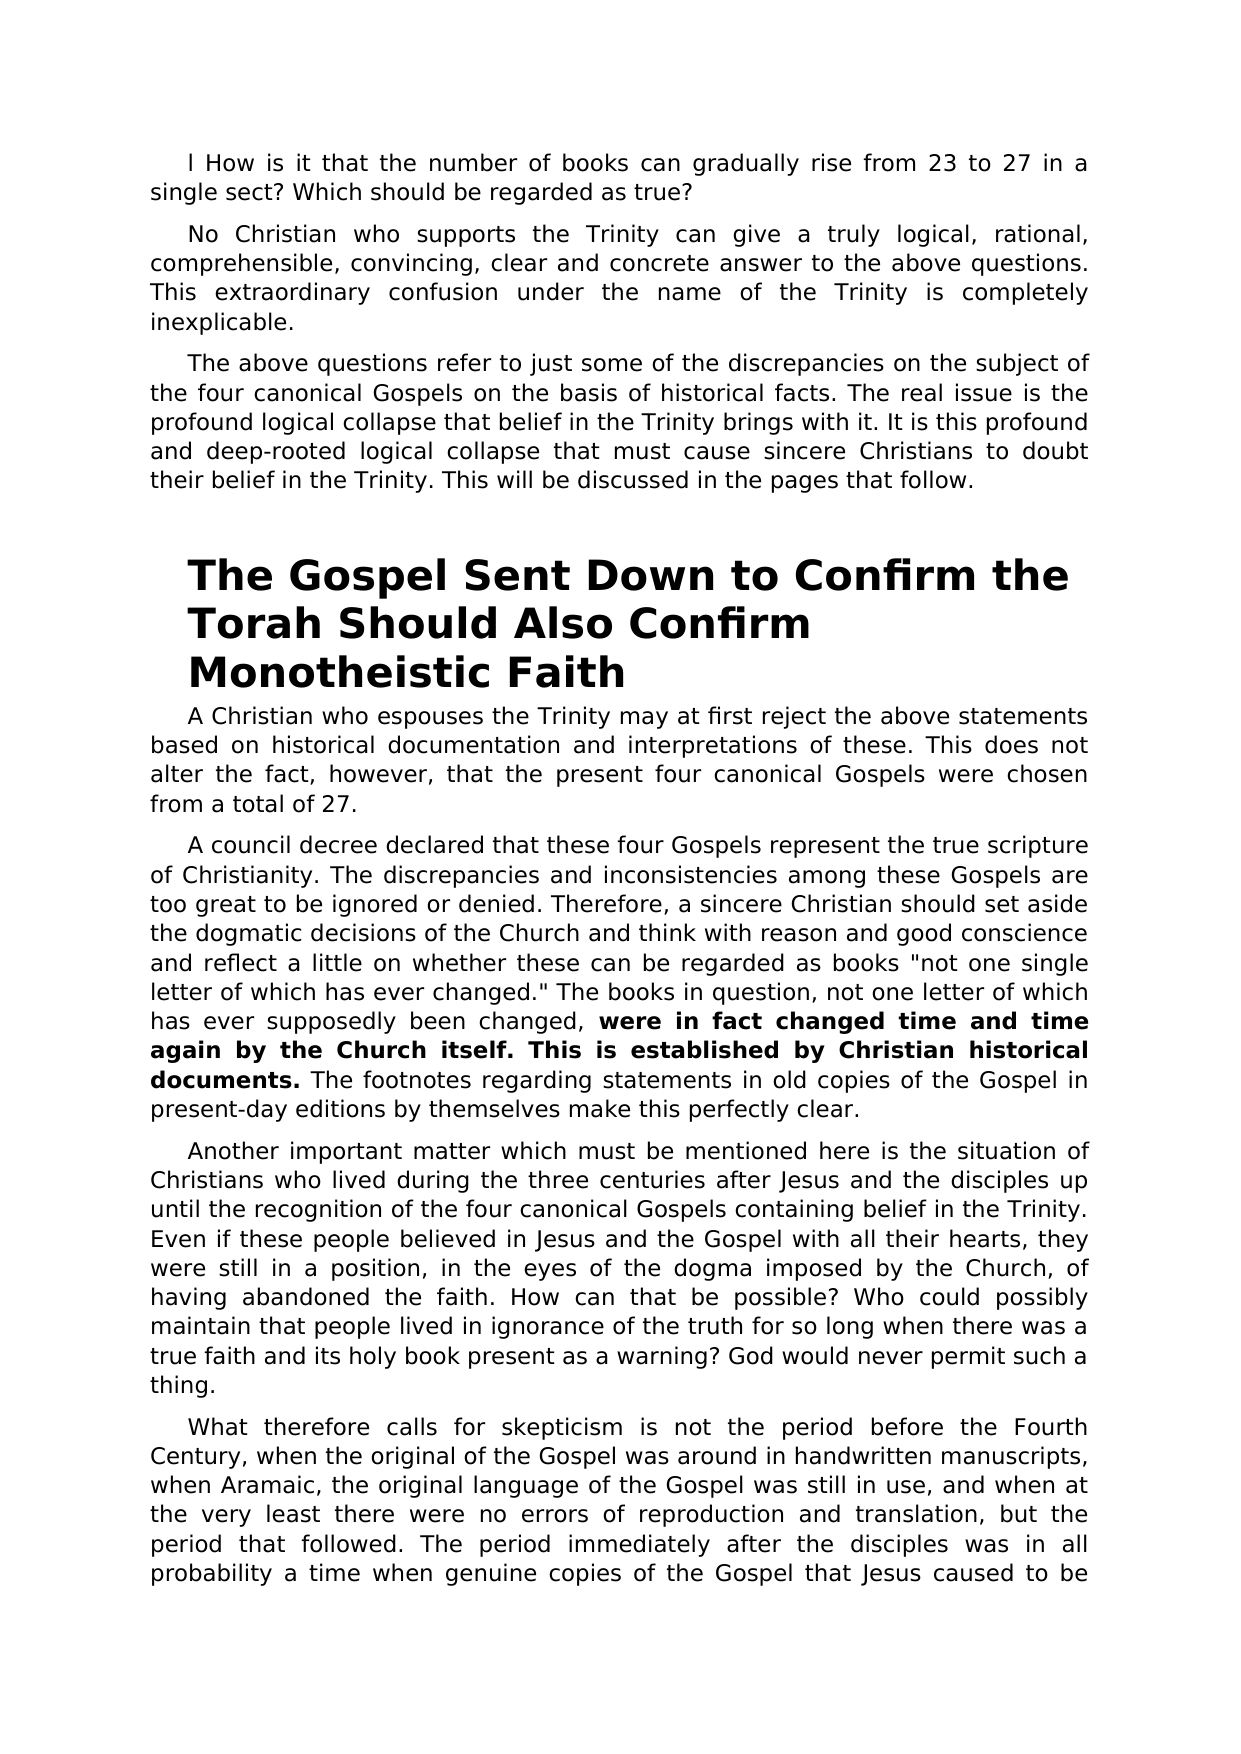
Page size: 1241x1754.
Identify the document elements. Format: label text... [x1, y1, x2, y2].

text Another important matter which must be mentioned here is the situation of Christians who lived during the three centuries after Jesus and the disciples up until the recognition of the four canonical Gospels containing belief in the Trinity. Even if these people believed in Jesus and the Gospel with all their hearts, they were still in a position, in the eyes of the dogma imposed by the Church, of having abandoned the faith. How can that be possible? Who could possibly maintain that people lived in ignorance of the truth for so long when there was a true faith and its holy book present as a warning? God would never permit such a thing. [150, 1138, 1090, 1399]
subtitle The Gospel Sent Down to Confirm the Torah Should Also Confirm Monotheistic Faith [187, 551, 1090, 697]
text No Christian who supports the Trinity can give a truly logical, rational, comprehensible, convincing, clear and concrete answer to the above questions. This extraordinary confusion under the name of the Trinity is completely inexplicable. [150, 221, 1090, 336]
text l How is it that the number of books can gradually rise from 23 to 27 in a single sect? Which should be regarded as true? [150, 150, 1090, 206]
text A council decree declared that these four Gospels represent the true scripture of Christianity. The discrepancies and inconsistencies among these Gospels are too great to be ignored or denied. Therefore, a sincere Christian should set aside the dogmatic decisions of the Church and think with reason and good conscience and reflect a little on whether these can be regarded as books "not one single letter of which has ever changed." The books in question, not one letter of which has ever supposedly been changed, were in fact changed time and time again by the Church itself. This is established by Christian historical documents. The footnotes regarding statements in old copies of the Gospel in present-day editions by themselves make this perfectly clear. [150, 833, 1090, 1123]
text A Christian who espouses the Trinity may at first reject the above statements based on historical documentation and interpretations of these. This does not alter the fact, however, that the present four canonical Gospels were chosen from a total of 27. [150, 703, 1090, 818]
text What therefore calls for skepticism is not the period before the Fourth Century, when the original of the Gospel was around in handwritten manuscripts, when Aramaic, the original language of the Gospel was still in use, and when at the very least there were no errors of reproduction and translation, but the period that followed. The period immediately after the disciples was in all probability a time when genuine copies of the Gospel that Jesus caused to be [150, 1414, 1090, 1587]
text The above questions refer to just some of the discrepancies on the subject of the four canonical Gospels on the basis of historical facts. The real issue is the profound logical collapse that belief in the Trinity brings with it. It is this profound and deep-rooted logical collapse that must cause sincere Christians to doubt their belief in the Trinity. This will be discussed in the pages that follow. [150, 351, 1090, 494]
